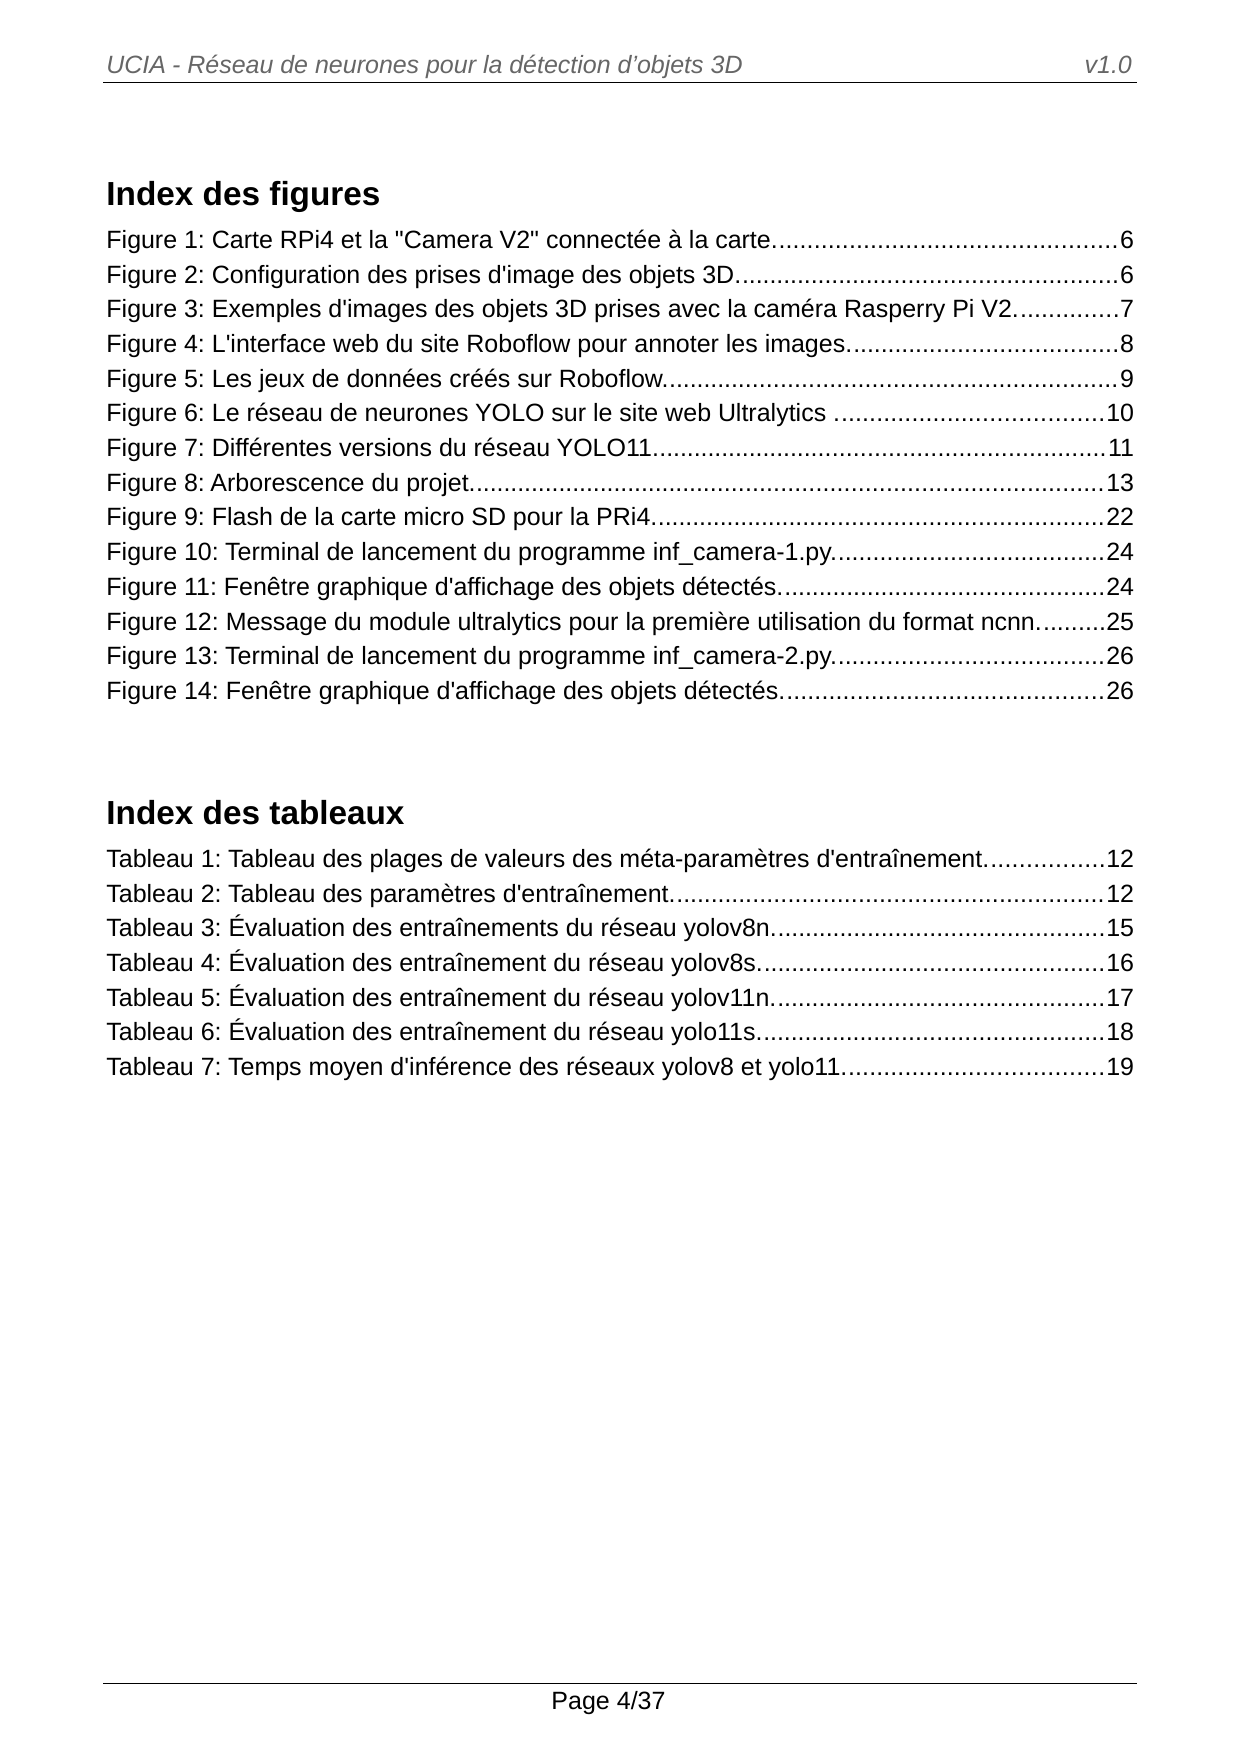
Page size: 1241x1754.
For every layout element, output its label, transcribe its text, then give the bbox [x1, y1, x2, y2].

text Figure 11: Fenêtre graphique d'affichage des objets détectés. 24 [106, 572, 1134, 601]
subtitle Index des figures [106, 174, 1134, 212]
text Tableau 6: Évaluation des entraînement du réseau yolo11s. 18 [106, 1017, 1134, 1046]
text Tableau 7: Temps moyen d'inférence des réseaux yolov8 et yolo11. 19 [106, 1052, 1134, 1081]
text Figure 3: Exemples d'images des objets 3D prises avec la caméra Rasperry Pi V2. 7 [106, 294, 1134, 323]
text Tableau 1: Tableau des plages de valeurs des méta-paramètres d'entraînement. 12 [106, 844, 1134, 873]
text Figure 9: Flash de la carte micro SD pour la PRi4. 22 [106, 502, 1134, 531]
text Tableau 2: Tableau des paramètres d'entraînement. 12 [106, 879, 1134, 907]
text Figure 10: Terminal de lancement du programme inf_camera-1.py. 24 [106, 537, 1134, 566]
text Figure 7: Différentes versions du réseau YOLO11. 11 [106, 433, 1134, 462]
text Figure 13: Terminal de lancement du programme inf_camera-2.py. 26 [106, 641, 1134, 670]
text Figure 8: Arborescence du projet. 13 [106, 468, 1134, 496]
text Figure 1: Carte RPi4 et la "Camera V2" connectée à la carte. 6 [106, 225, 1134, 254]
text Tableau 5: Évaluation des entraînement du réseau yolov11n. 17 [106, 983, 1134, 1011]
text Figure 4: L'interface web du site Roboflow pour annoter les images. 8 [106, 329, 1134, 358]
text Tableau 3: Évaluation des entraînements du réseau yolov8n. 15 [106, 913, 1134, 942]
text Tableau 4: Évaluation des entraînement du réseau yolov8s. 16 [106, 948, 1134, 977]
text Figure 5: Les jeux de données créés sur Roboflow. 9 [106, 364, 1134, 392]
text Figure 12: Message du module ultralytics pour la première utilisation du format ncnn. 25 [106, 606, 1134, 635]
text Figure 14: Fenêtre graphique d'affichage des objets détectés. 26 [106, 676, 1134, 704]
subtitle Index des tableaux [106, 793, 1134, 831]
text Figure 6: Le réseau de neurones YOLO sur le site web Ultralytics . 10 [106, 398, 1134, 427]
text Figure 2: Configuration des prises d'image des objets 3D. 6 [106, 259, 1134, 288]
